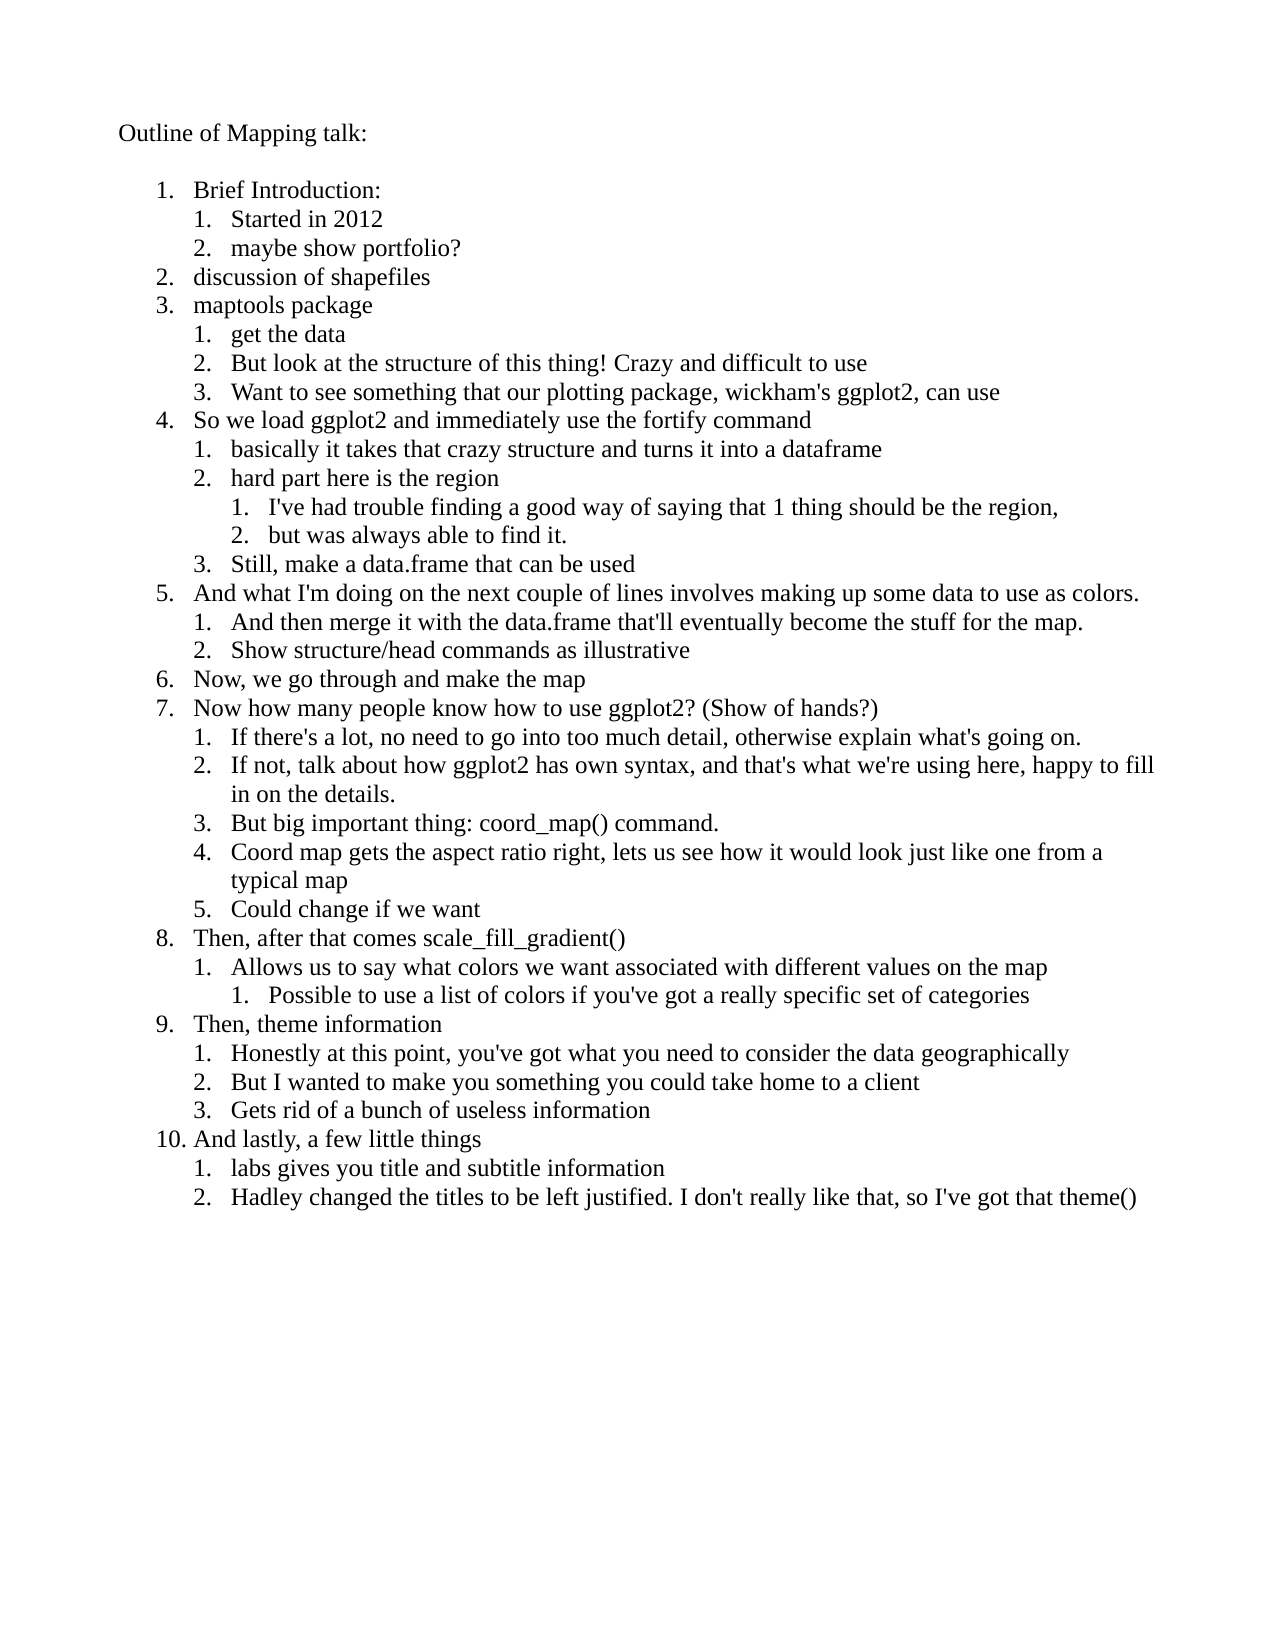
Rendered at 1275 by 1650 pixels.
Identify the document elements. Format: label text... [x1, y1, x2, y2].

list And lastly, a few little things [156, 1124, 1157, 1153]
list And what I'm doing on the next couple of lines involves making up some data to use as colors. [156, 578, 1157, 607]
list maybe show portfolio? [193, 233, 1157, 262]
list labs gives you title and subtitle information [193, 1153, 1157, 1182]
list maptools package [156, 291, 1157, 319]
list Want to see something that our plotting package, wickham's ggplot2, can use [193, 377, 1157, 406]
list Gets rid of a bunch of useless information [193, 1096, 1157, 1124]
list Show structure/head commands as illustrative [193, 636, 1157, 664]
list Brief Introduction: [156, 176, 1157, 204]
list Honestly at this point, you've got what you need to consider the data geographically [193, 1038, 1157, 1067]
list Now, we go through and make the map [156, 664, 1157, 693]
list Then, after that comes scale_fill_gradient() [156, 923, 1157, 952]
list Hadley changed the titles to be left justified. I don't really like that, so I've got that theme() [193, 1182, 1157, 1211]
list Coord map gets the aspect ratio right, lets us see how it would look just like one from a typical map [193, 837, 1157, 894]
list But look at the structure of this thing! Crazy and difficult to use [193, 348, 1157, 377]
list If not, talk about how ggplot2 has own syntax, and that's what we're using here, happy to fill in on the details. [193, 751, 1157, 808]
list But big important thing: coord_map() command. [193, 808, 1157, 837]
list Now how many people know how to use ggplot2? (Show of hands?) [156, 693, 1157, 722]
list Could change if we want [193, 894, 1157, 923]
list get the data [193, 319, 1157, 348]
list Possible to use a list of colors if you've got a really specific set of categories [231, 981, 1157, 1009]
list If there's a lot, no need to go into too much detail, otherwise explain what's going on. [193, 722, 1157, 751]
list So we load ggplot2 and immediately use the fortify command [156, 406, 1157, 434]
list discussion of shapefiles [156, 262, 1157, 291]
list but was always able to find it. [231, 521, 1157, 549]
list But I wanted to make you something you could take home to a client [193, 1067, 1157, 1096]
list hard part here is the region [193, 463, 1157, 492]
list Allows us to say what colors we want associated with different values on the map [193, 952, 1157, 981]
list And then merge it with the data.frame that'll eventually become the stuff for the map. [193, 607, 1157, 636]
list Started in 2012 [193, 204, 1157, 233]
list Then, theme information [156, 1009, 1157, 1038]
list I've had trouble finding a good way of saying that 1 thing should be the region, [231, 492, 1157, 521]
list Still, make a data.frame that can be used [193, 549, 1157, 578]
text Outline of Mapping talk: [118, 118, 1157, 147]
list basically it takes that crazy structure and turns it into a dataframe [193, 434, 1157, 463]
